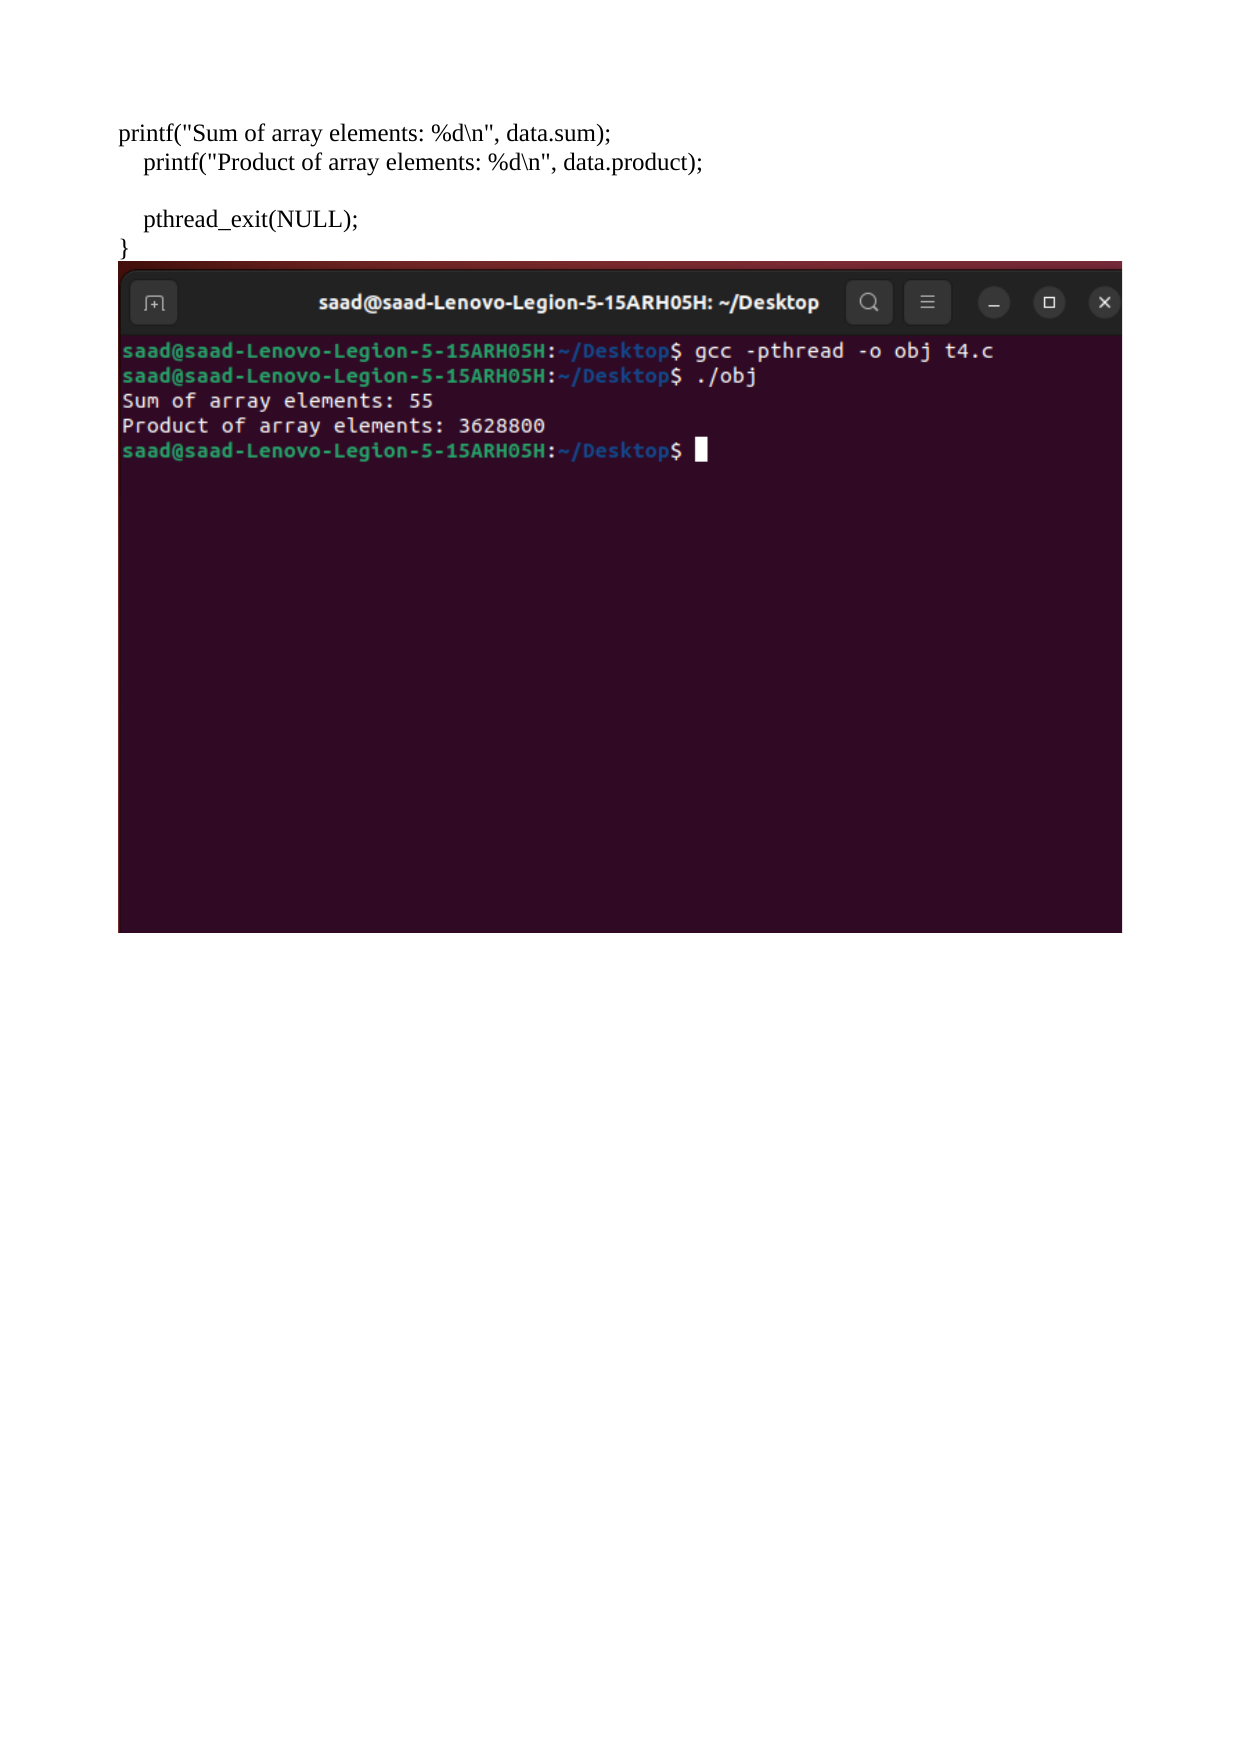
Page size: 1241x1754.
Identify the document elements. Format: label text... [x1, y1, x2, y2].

text printf("Product of array elements: %d\n", data.product); [118, 147, 1122, 176]
text pthread_exit(NULL); [118, 204, 1122, 233]
picture [118, 261, 1123, 933]
text printf("Sum of array elements: %d\n", data.sum); [118, 118, 1122, 147]
text } [118, 233, 1122, 261]
